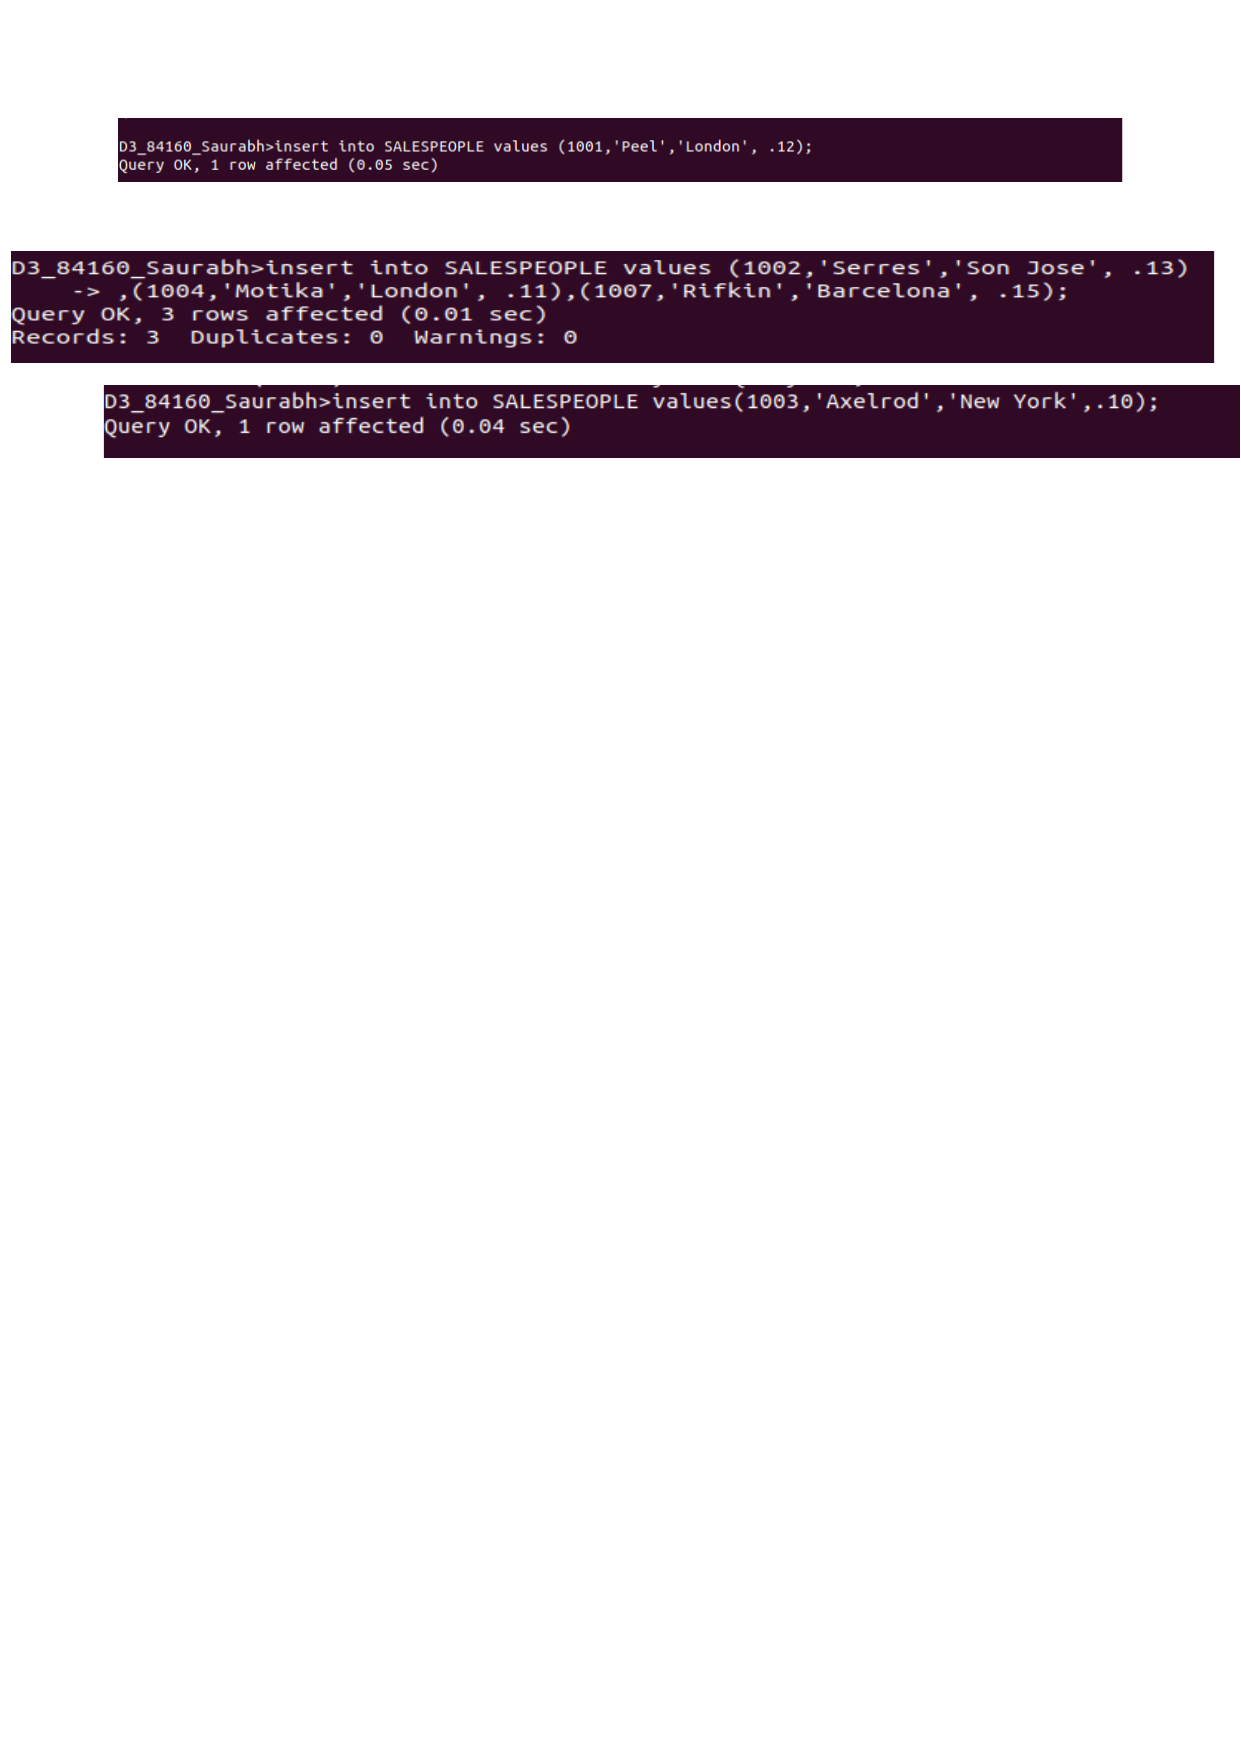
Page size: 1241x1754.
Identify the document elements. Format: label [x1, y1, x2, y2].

picture [103, 385, 1240, 458]
picture [118, 118, 1123, 182]
picture [11, 251, 1215, 363]
